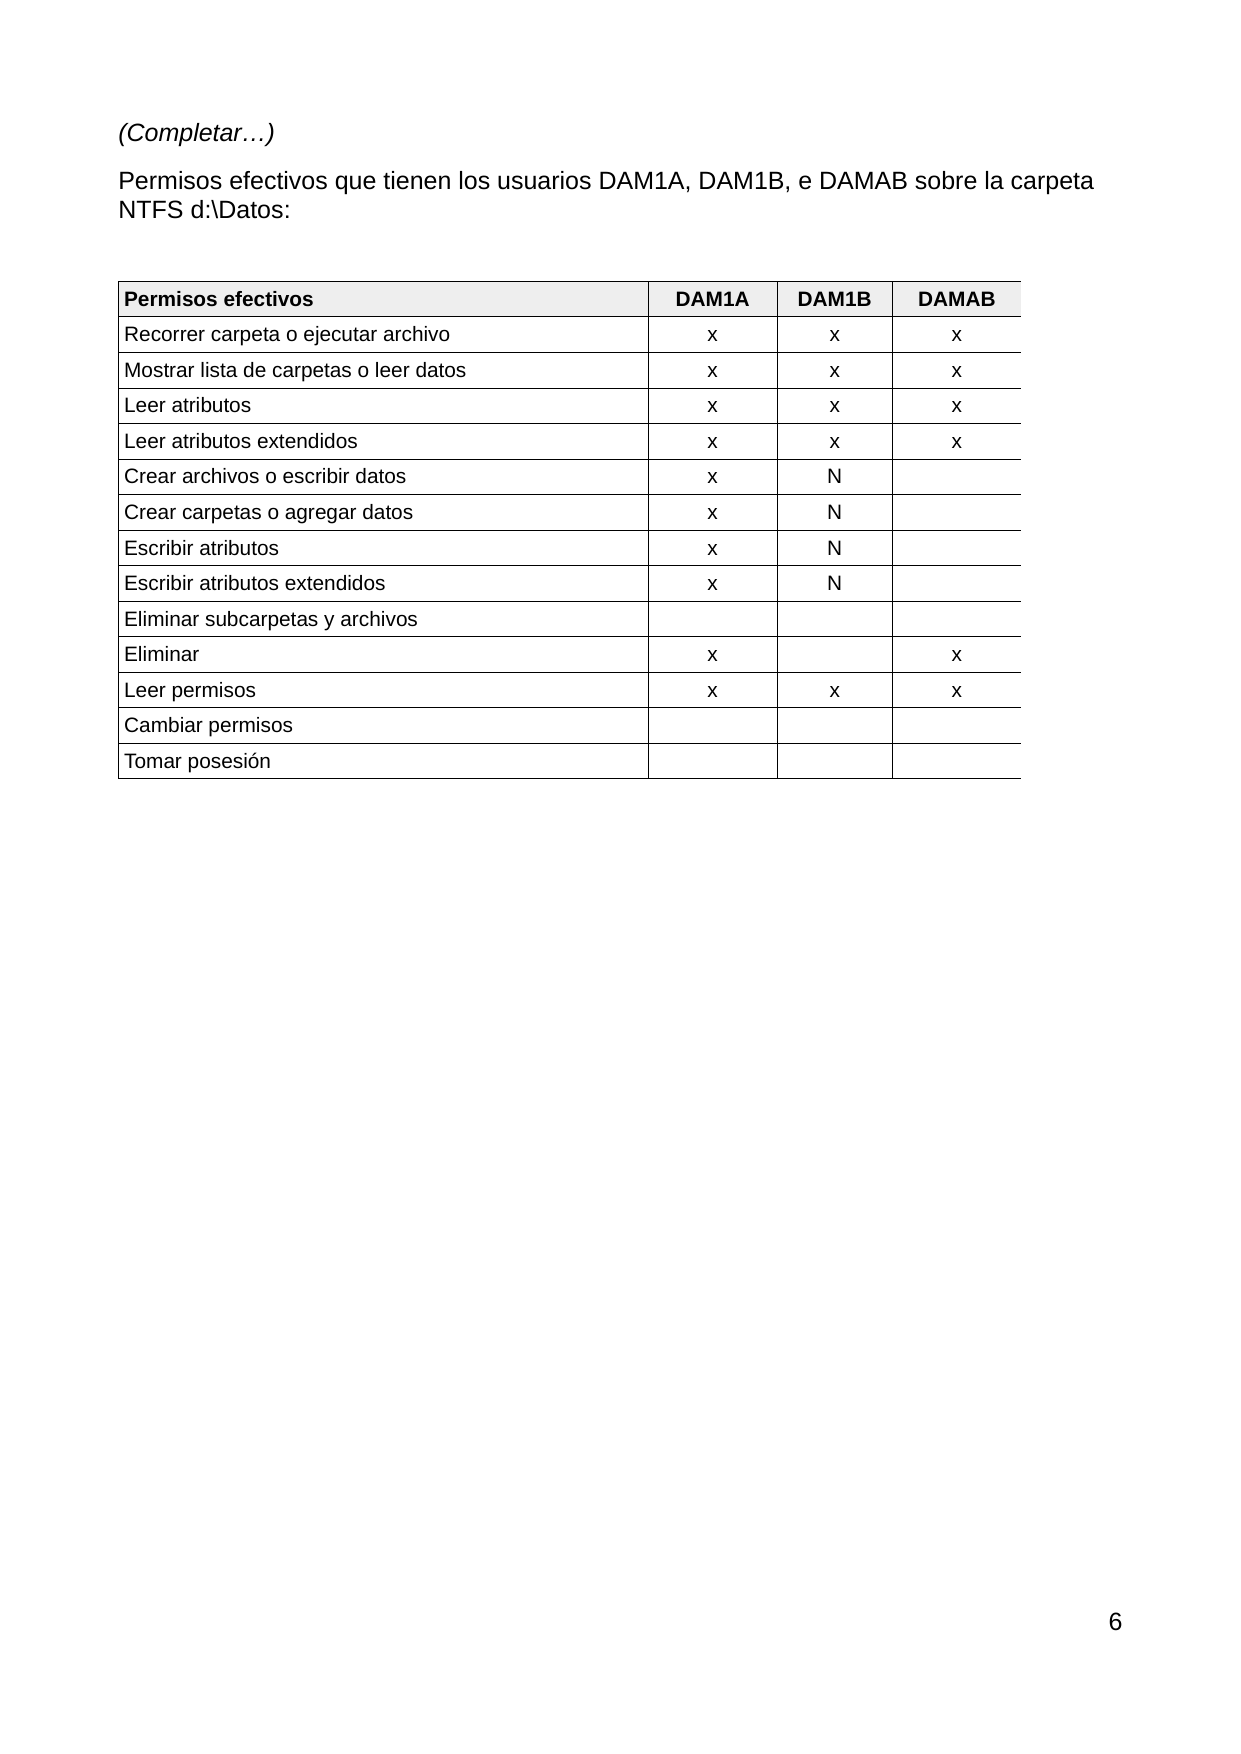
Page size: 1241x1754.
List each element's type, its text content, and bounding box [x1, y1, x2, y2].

table_cell Cambiar permisos [119, 708, 648, 743]
table_cell Eliminar subcarpetas y archivos [119, 602, 648, 636]
table_cell N [778, 566, 892, 601]
table_cell [893, 744, 1021, 778]
table_cell x [649, 495, 777, 529]
table_cell Crear carpetas o agregar datos [119, 495, 648, 529]
table_cell [893, 531, 1021, 565]
table_cell x [778, 673, 892, 707]
table_cell x [893, 673, 1021, 707]
table_cell Escribir atributos [119, 531, 648, 565]
table_cell x [893, 353, 1021, 387]
table_header DAMAB [893, 282, 1021, 316]
table_cell [649, 602, 777, 636]
table_cell N [778, 495, 892, 529]
table_cell [893, 602, 1021, 636]
table_header DAM1A [649, 282, 777, 316]
table_cell x [778, 389, 892, 423]
table_cell Leer permisos [119, 673, 648, 707]
table_cell x [649, 389, 777, 423]
table_cell x [893, 317, 1021, 352]
text (Completar…) [118, 118, 1122, 147]
table_cell Leer atributos [119, 389, 648, 423]
table_cell x [649, 460, 777, 494]
table_cell [778, 602, 892, 636]
table_cell Tomar posesión [119, 744, 648, 778]
table_cell Eliminar [119, 637, 648, 672]
table_cell Escribir atributos extendidos [119, 566, 648, 601]
table_cell Crear archivos o escribir datos [119, 460, 648, 494]
table_cell x [778, 353, 892, 387]
table_cell Mostrar lista de carpetas o leer datos [119, 353, 648, 387]
table_cell N [778, 531, 892, 565]
table_cell x [649, 353, 777, 387]
table_cell x [649, 566, 777, 601]
table_cell x [649, 531, 777, 565]
table_cell x [893, 637, 1021, 672]
table_cell x [893, 424, 1021, 458]
table_cell N [778, 460, 892, 494]
table_cell Leer atributos extendidos [119, 424, 648, 458]
table_header Permisos efectivos [119, 282, 648, 316]
table_header DAM1B [778, 282, 892, 316]
table_cell [893, 566, 1021, 601]
table_cell [893, 495, 1021, 529]
table_cell [649, 708, 777, 743]
table_cell x [649, 637, 777, 672]
table_cell x [778, 317, 892, 352]
table_cell [649, 744, 777, 778]
table_cell [778, 637, 892, 672]
table_cell [893, 708, 1021, 743]
table_cell x [649, 673, 777, 707]
table_cell x [893, 389, 1021, 423]
table_cell [778, 744, 892, 778]
table_cell x [649, 317, 777, 352]
text Permisos efectivos que tienen los usuarios DAM1A, DAM1B, e DAMAB sobre la carpeta NTFS d:\Datos: [118, 166, 1122, 223]
table_cell Recorrer carpeta o ejecutar archivo [119, 317, 648, 352]
table_cell x [649, 424, 777, 458]
table_cell [893, 460, 1021, 494]
table_cell [778, 708, 892, 743]
table_cell x [778, 424, 892, 458]
